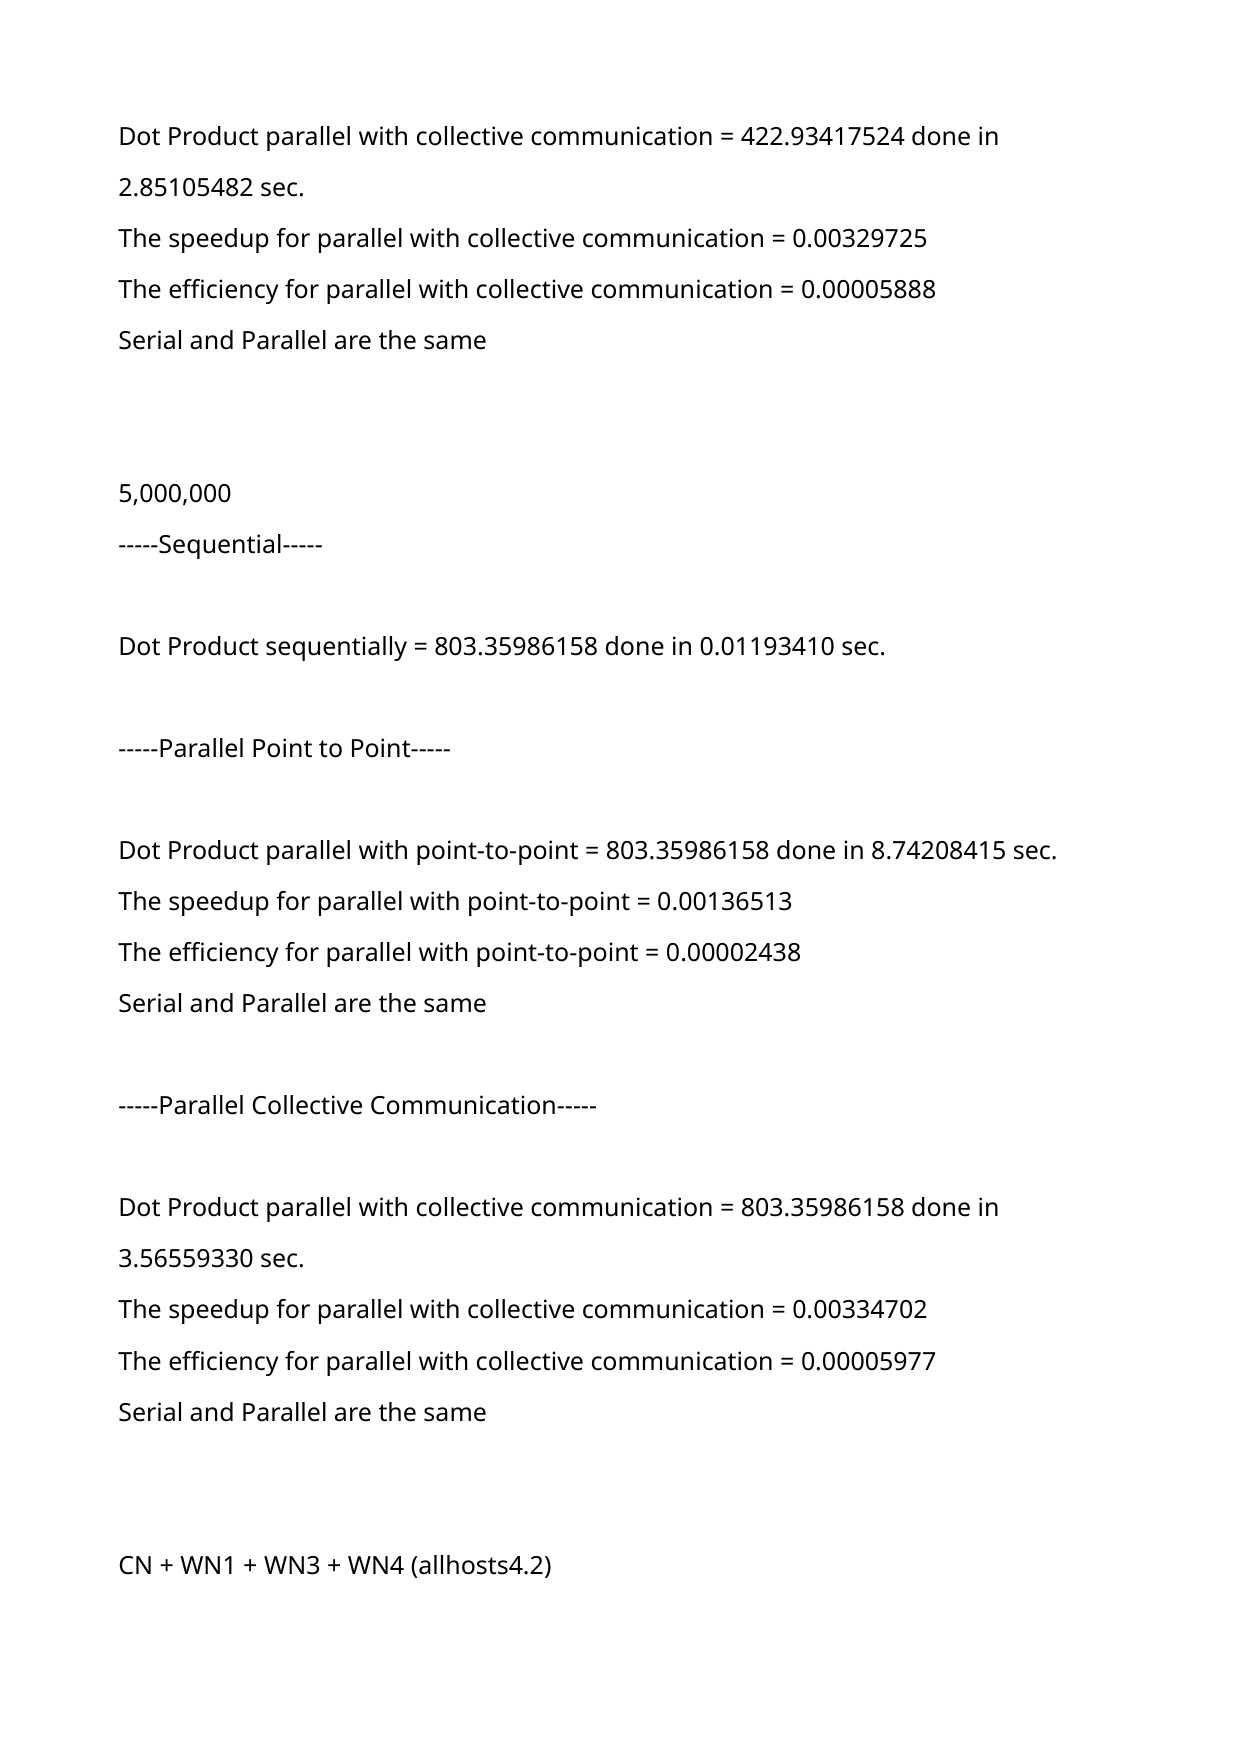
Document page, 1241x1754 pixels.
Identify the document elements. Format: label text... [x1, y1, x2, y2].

text The efficiency for parallel with collective communication = 0.00005888 [118, 271, 1122, 305]
text Dot Product parallel with collective communication = 422.93417524 done in 2.85105482 sec. [118, 118, 1122, 203]
text The speedup for parallel with collective communication = 0.00329725 [118, 220, 1122, 254]
text Serial and Parallel are the same [118, 986, 1122, 1020]
text -----Parallel Collective Communication----- [118, 1088, 1122, 1122]
text Serial and Parallel are the same [118, 1394, 1122, 1428]
text The speedup for parallel with collective communication = 0.00334702 [118, 1292, 1122, 1326]
text Dot Product parallel with point-to-point = 803.35986158 done in 8.74208415 sec. [118, 833, 1122, 867]
text Dot Product parallel with collective communication = 803.35986158 done in 3.56559330 sec. [118, 1190, 1122, 1275]
text The efficiency for parallel with collective communication = 0.00005977 [118, 1343, 1122, 1377]
text Dot Product sequentially = 803.35986158 done in 0.01193410 sec. [118, 628, 1122, 663]
text -----Sequential----- [118, 526, 1122, 561]
text 5,000,000 [118, 475, 1122, 509]
text CN + WN1 + WN3 + WN4 (allhosts4.2) [118, 1547, 1122, 1581]
text The efficiency for parallel with point-to-point = 0.00002438 [118, 935, 1122, 969]
text The speedup for parallel with point-to-point = 0.00136513 [118, 884, 1122, 918]
text -----Parallel Point to Point----- [118, 731, 1122, 765]
text Serial and Parallel are the same [118, 322, 1122, 356]
